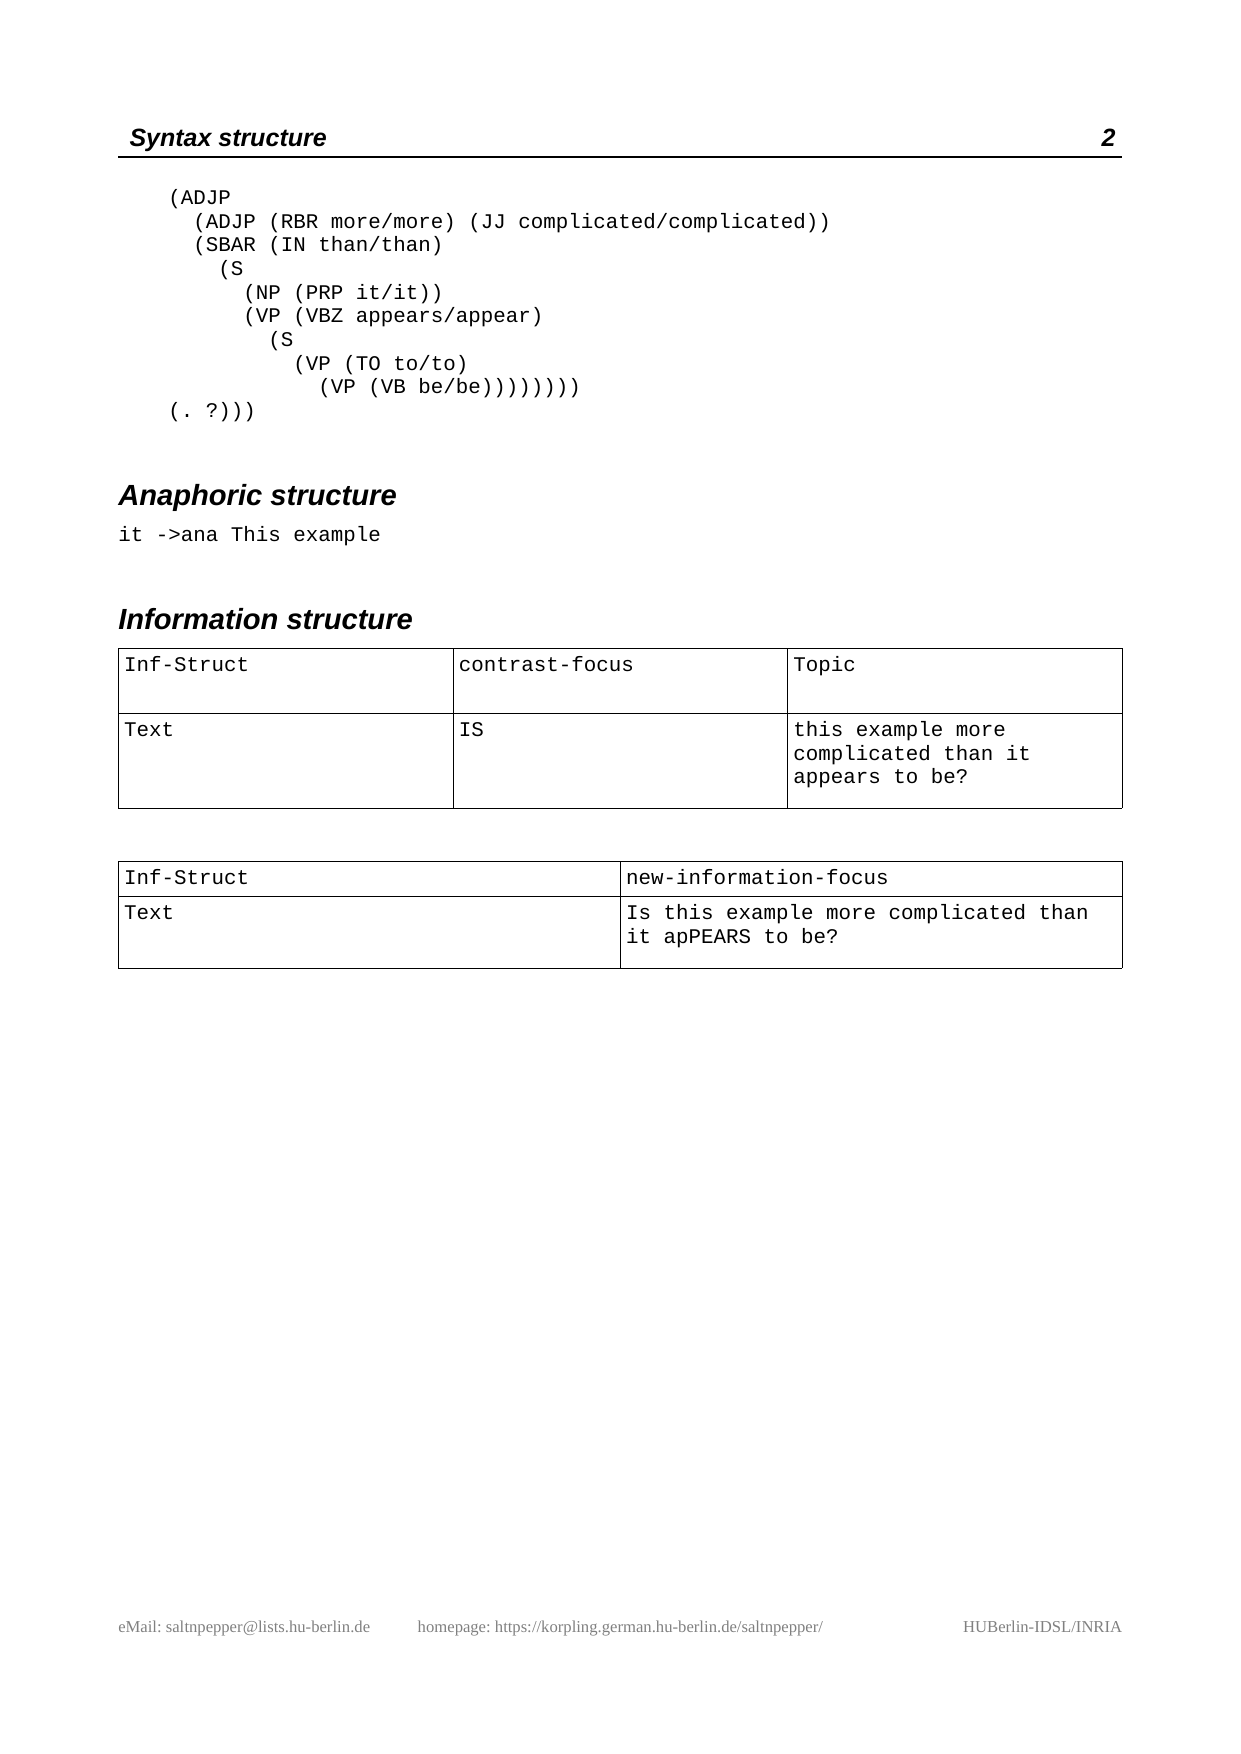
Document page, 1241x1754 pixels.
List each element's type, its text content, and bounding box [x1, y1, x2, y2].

table_cell Text [119, 714, 453, 808]
table_header Topic [788, 649, 1122, 713]
table_header Inf-Struct [119, 862, 620, 896]
text (ADJP [118, 187, 1122, 211]
table_header new-information-focus [621, 862, 1122, 896]
table_cell Is this example more complicated than it apPEARS to be? [621, 897, 1122, 968]
table_header contrast-focus [454, 649, 787, 713]
text (. ?))) [118, 400, 1122, 424]
text (SBAR (IN than/than) [118, 234, 1122, 258]
text (ADJP (RBR more/more) (JJ complicated/complicated)) [118, 211, 1122, 234]
text (VP (VBZ appears/appear) [118, 305, 1122, 329]
table_header Inf-Struct [119, 649, 453, 713]
text (S [118, 258, 1122, 282]
text (S [118, 329, 1122, 353]
table_cell IS [454, 714, 787, 808]
table_cell Text [119, 897, 620, 968]
text (VP (VB be/be)))))))) [118, 376, 1122, 400]
subtitle Information structure [118, 602, 1122, 636]
text it ->ana This example [118, 524, 1122, 548]
subtitle Anaphoric structure [118, 478, 1122, 512]
text (NP (PRP it/it)) [118, 282, 1122, 305]
table_cell this example more complicated than it appears to be? [788, 714, 1122, 808]
text (VP (TO to/to) [118, 353, 1122, 376]
